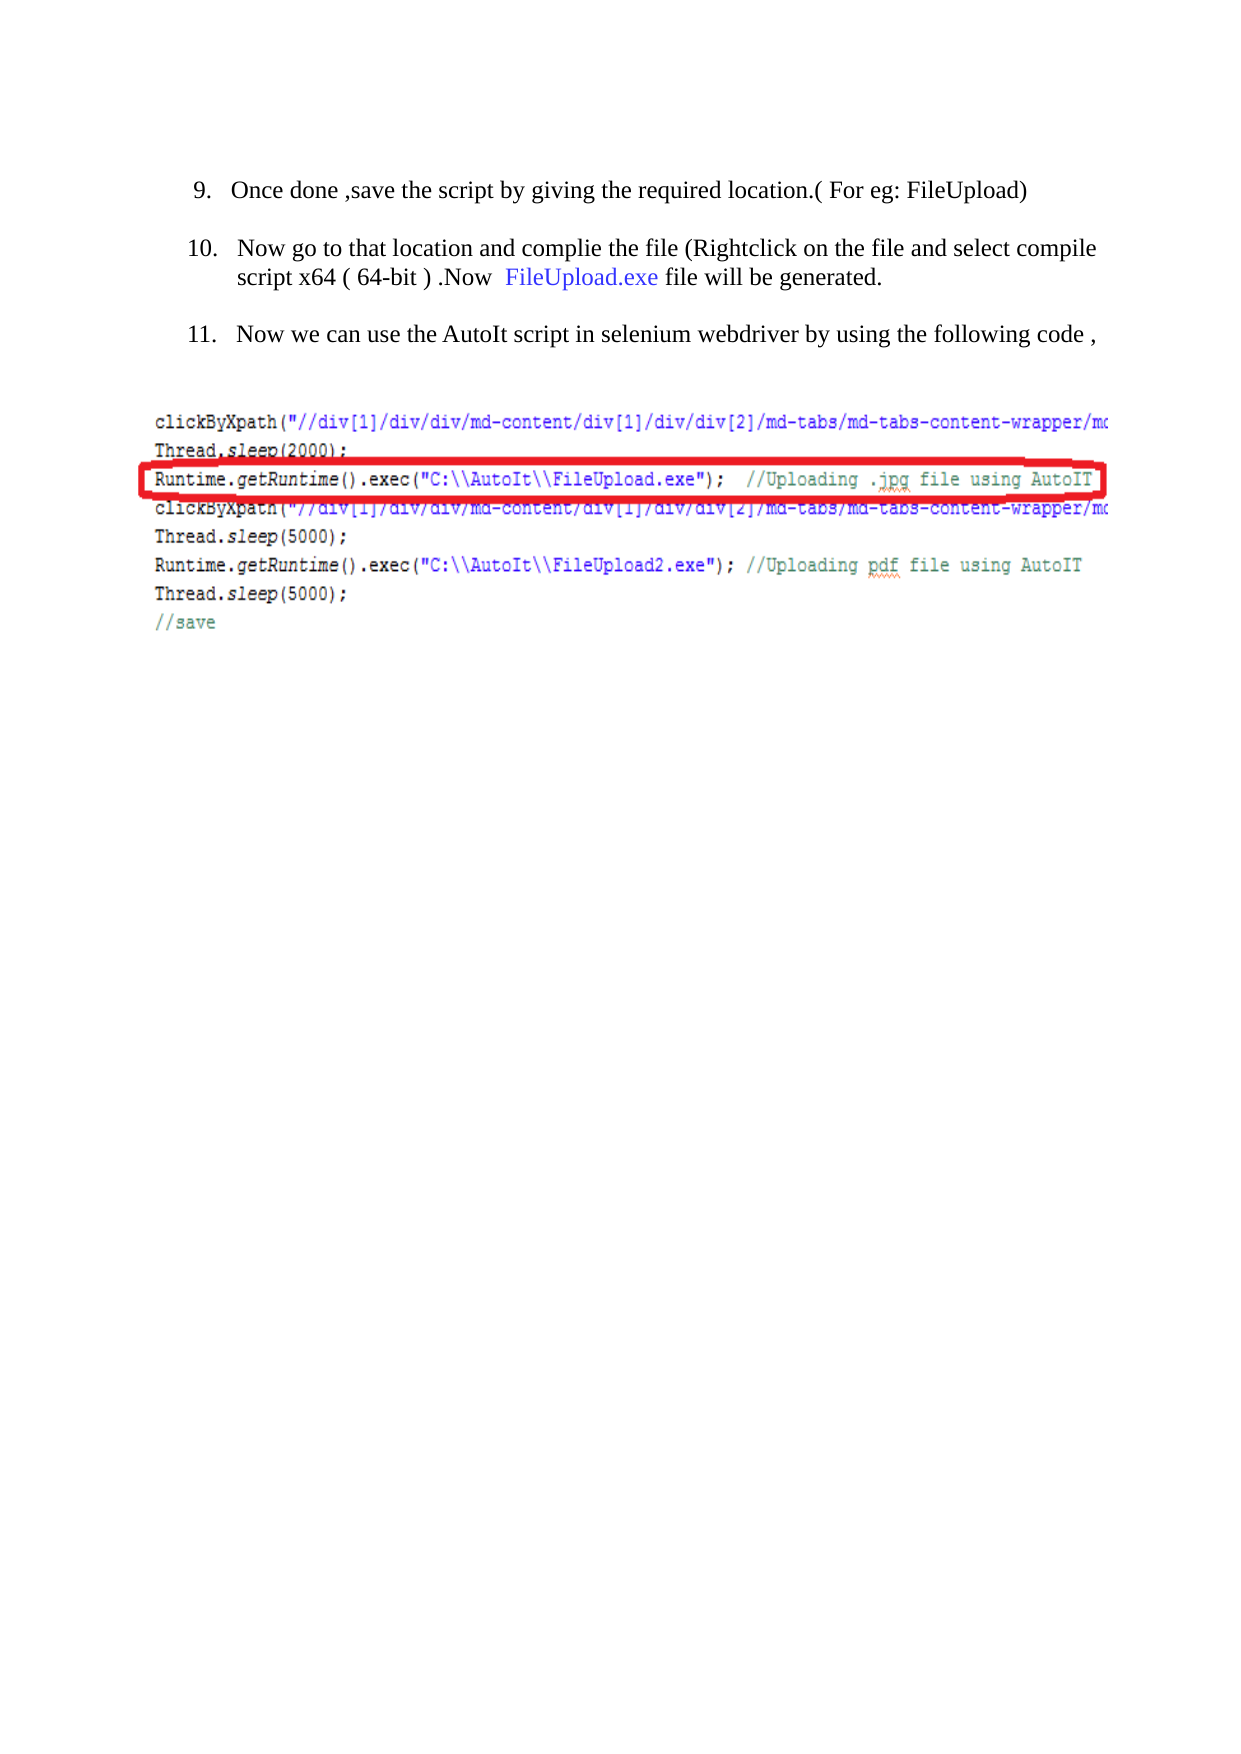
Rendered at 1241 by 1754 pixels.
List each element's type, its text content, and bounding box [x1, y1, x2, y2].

text script x64 ( 64-bit ) .Now FileUpload.exe file will be generated. [118, 262, 1122, 291]
text 10. Now go to that location and complie the file (Rightclick on the file and select compile [118, 233, 1122, 262]
text 11. Now we can use the AutoIt script in selenium webdriver by using the following code , [118, 319, 1122, 348]
picture [132, 405, 1108, 634]
list Once done ,save the script by giving the required location.( For eg: FileUpload) [193, 176, 1122, 204]
